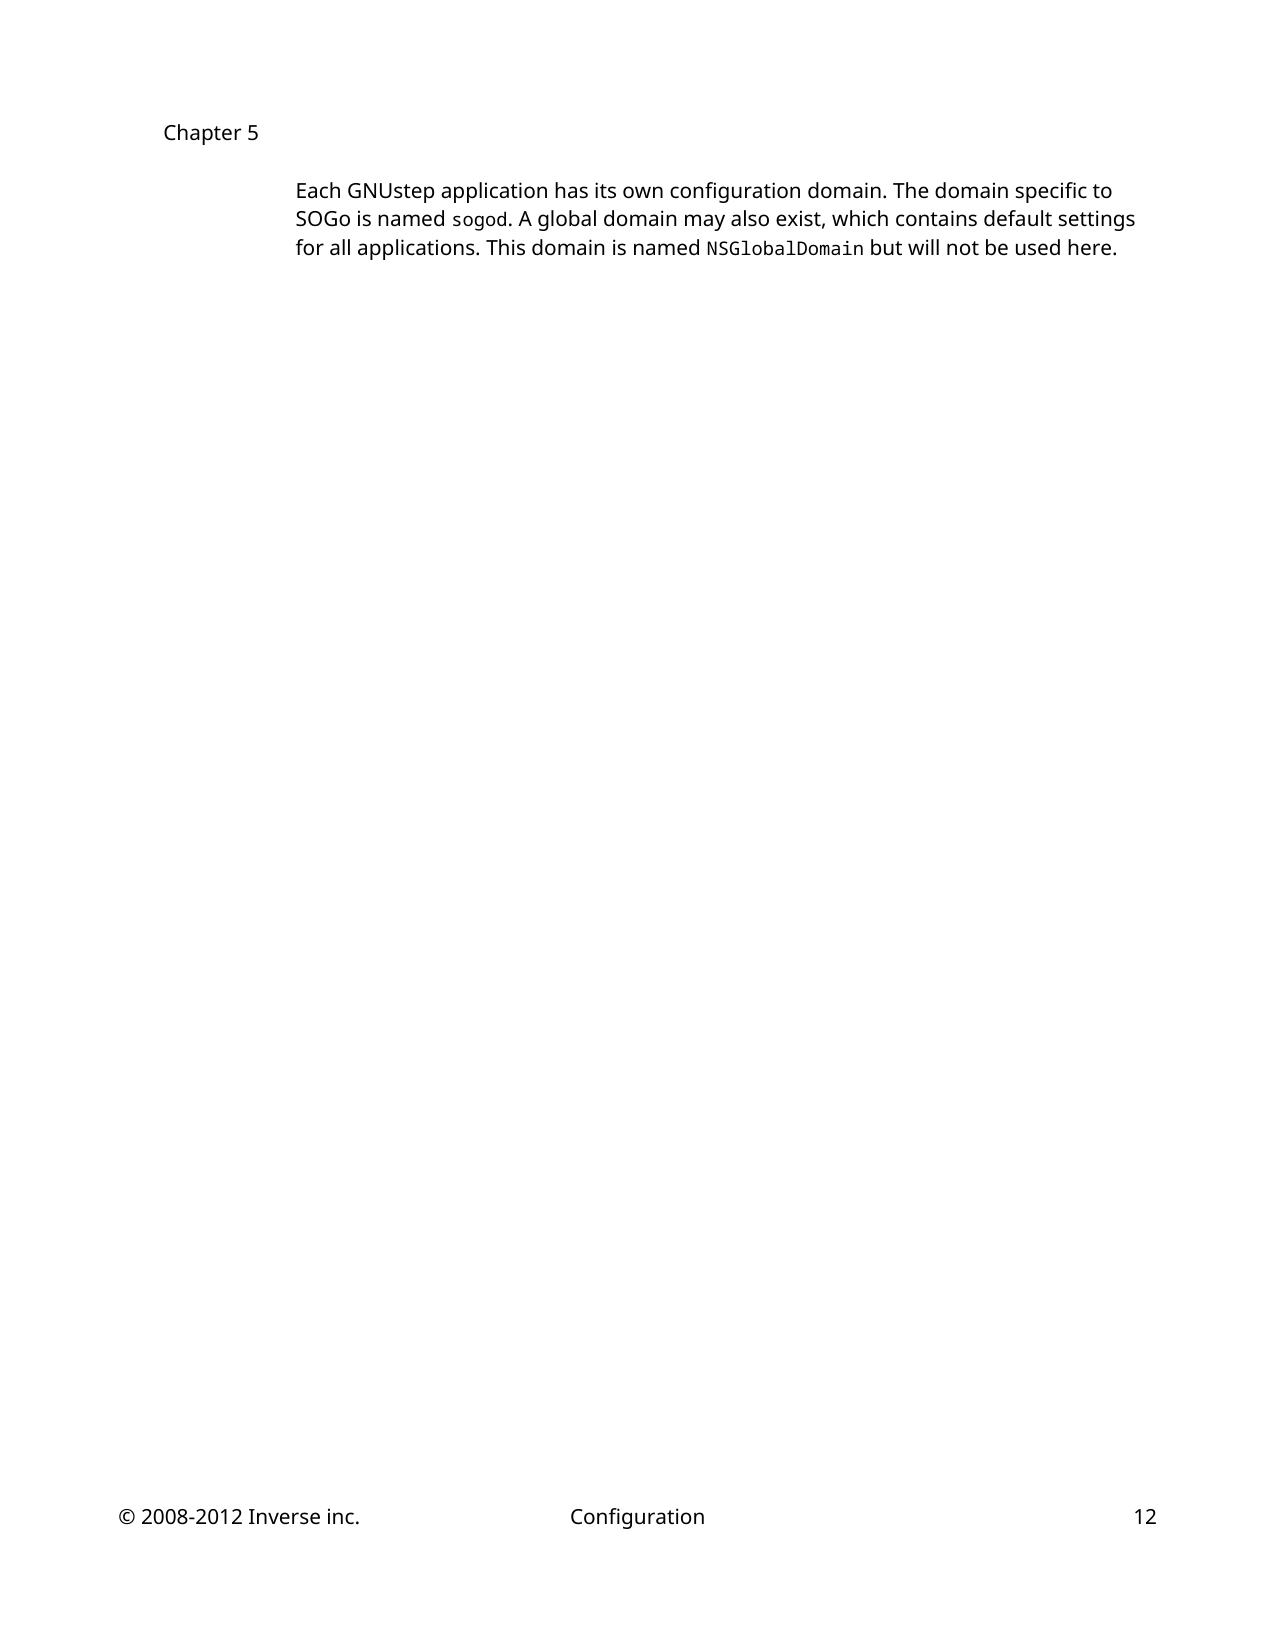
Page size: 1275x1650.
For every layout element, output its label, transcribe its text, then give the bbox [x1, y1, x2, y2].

text Each GNUstep application has its own configuration domain. The domain specific to SOGo is named sogod. A global domain may also exist, which contains default settings for all applications. This domain is named NSGlobalDomain but will not be used here. [295, 176, 1157, 261]
